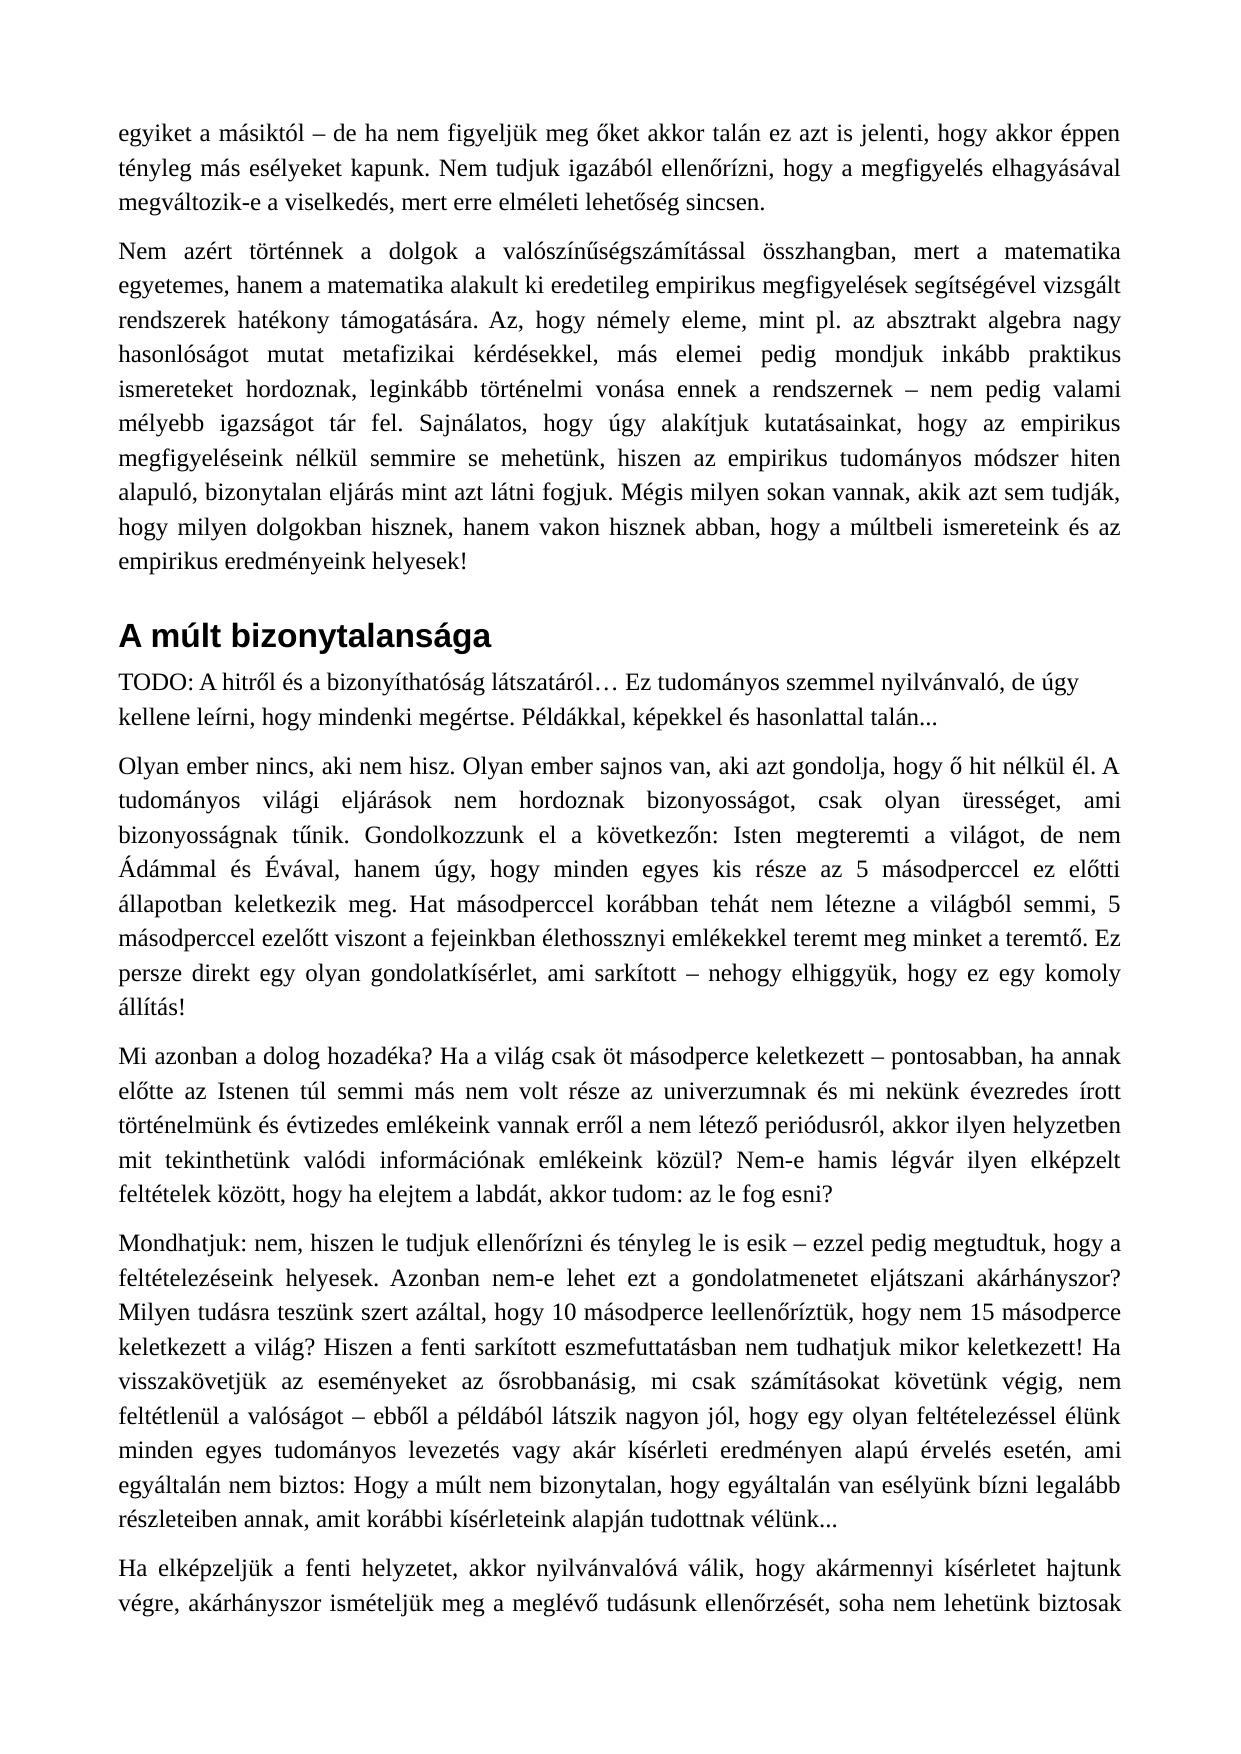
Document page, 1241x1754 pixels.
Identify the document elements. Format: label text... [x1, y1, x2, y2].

text Olyan ember nincs, aki nem hisz. Olyan ember sajnos van, aki azt gondolja, hogy ő hit nélkül él. A tudományos világi eljárások nem hordoznak bizonyosságot, csak olyan ürességet, ami bizonyosságnak tűnik. Gondolkozzunk el a következőn: Isten megteremti a világot, de nem Ádámmal és Évával, hanem úgy, hogy minden egyes kis része az 5 másodperccel ez előtti állapotban keletkezik meg. Hat másodperccel korábban tehát nem létezne a világból semmi, 5 másodperccel ezelőtt viszont a fejeinkban élethossznyi emlékekkel teremt meg minket a teremtő. Ez persze direkt egy olyan gondolatkísérlet, ami sarkított – nehogy elhiggyük, hogy ez egy komoly állítás! [118, 751, 1122, 1021]
text TODO: A hitről és a bizonyíthatóság látszatáról… Ez tudományos szemmel nyilvánvaló, de úgy kellene leírni, hogy mindenki megértse. Példákkal, képekkel és hasonlattal talán... [118, 667, 1122, 731]
text Ha elképzeljük a fenti helyzetet, akkor nyilvánvalóvá válik, hogy akármennyi kísérletet hajtunk végre, akárhányszor ismételjük meg a meglévő tudásunk ellenőrzését, soha nem lehetünk biztosak [118, 1553, 1122, 1617]
text Mondhatjuk: nem, hiszen le tudjuk ellenőrízni és tényleg le is esik – ezzel pedig megtudtuk, hogy a feltételezéseink helyesek. Azonban nem-e lehet ezt a gondolatmenetet eljátszani akárhányszor? Milyen tudásra teszünk szert azáltal, hogy 10 másodperce leellenőríztük, hogy nem 15 másodperce keletkezett a világ? Hiszen a fenti sarkított eszmefuttatásban nem tudhatjuk mikor keletkezett! Ha visszakövetjük az eseményeket az ősrobbanásig, mi csak számításokat követünk végig, nem feltétlenül a valóságot – ebből a példából látszik nagyon jól, hogy egy olyan feltételezéssel élünk minden egyes tudományos levezetés vagy akár kísérleti eredményen alapú érvelés esetén, ami egyáltalán nem biztos: Hogy a múlt nem bizonytalan, hogy egyáltalán van esélyünk bízni legalább részleteiben annak, amit korábbi kísérleteink alapján tudottnak vélünk... [118, 1228, 1122, 1533]
subtitle A múlt bizonytalansága [118, 616, 1122, 655]
text egyiket a másiktól – de ha nem figyeljük meg őket akkor talán ez azt is jelenti, hogy akkor éppen tényleg más esélyeket kapunk. Nem tudjuk igazából ellenőrízni, hogy a megfigyelés elhagyásával megváltozik-e a viselkedés, mert erre elméleti lehetőség sincsen. [118, 118, 1122, 216]
text Nem azért történnek a dolgok a valószínűségszámítással összhangban, mert a matematika egyetemes, hanem a matematika alakult ki eredetileg empirikus megfigyelések segítségével vizsgált rendszerek hatékony támogatására. Az, hogy némely eleme, mint pl. az absztrakt algebra nagy hasonlóságot mutat metafizikai kérdésekkel, más elemei pedig mondjuk inkább praktikus ismereteket hordoznak, leginkább történelmi vonása ennek a rendszernek – nem pedig valami mélyebb igazságot tár fel. Sajnálatos, hogy úgy alakítjuk kutatásainkat, hogy az empirikus megfigyeléseink nélkül semmire se mehetünk, hiszen az empirikus tudományos módszer hiten alapuló, bizonytalan eljárás mint azt látni fogjuk. Mégis milyen sokan vannak, akik azt sem tudják, hogy milyen dolgokban hisznek, hanem vakon hisznek abban, hogy a múltbeli ismereteink és az empirikus eredményeink helyesek! [118, 236, 1122, 575]
text Mi azonban a dolog hozadéka? Ha a világ csak öt másodperce keletkezett – pontosabban, ha annak előtte az Istenen túl semmi más nem volt része az univerzumnak és mi nekünk évezredes írott történelmünk és évtizedes emlékeink vannak erről a nem létező periódusról, akkor ilyen helyzetben mit tekinthetünk valódi információnak emlékeink közül? Nem-e hamis légvár ilyen elképzelt feltételek között, hogy ha elejtem a labdát, akkor tudom: az le fog esni? [118, 1041, 1122, 1208]
